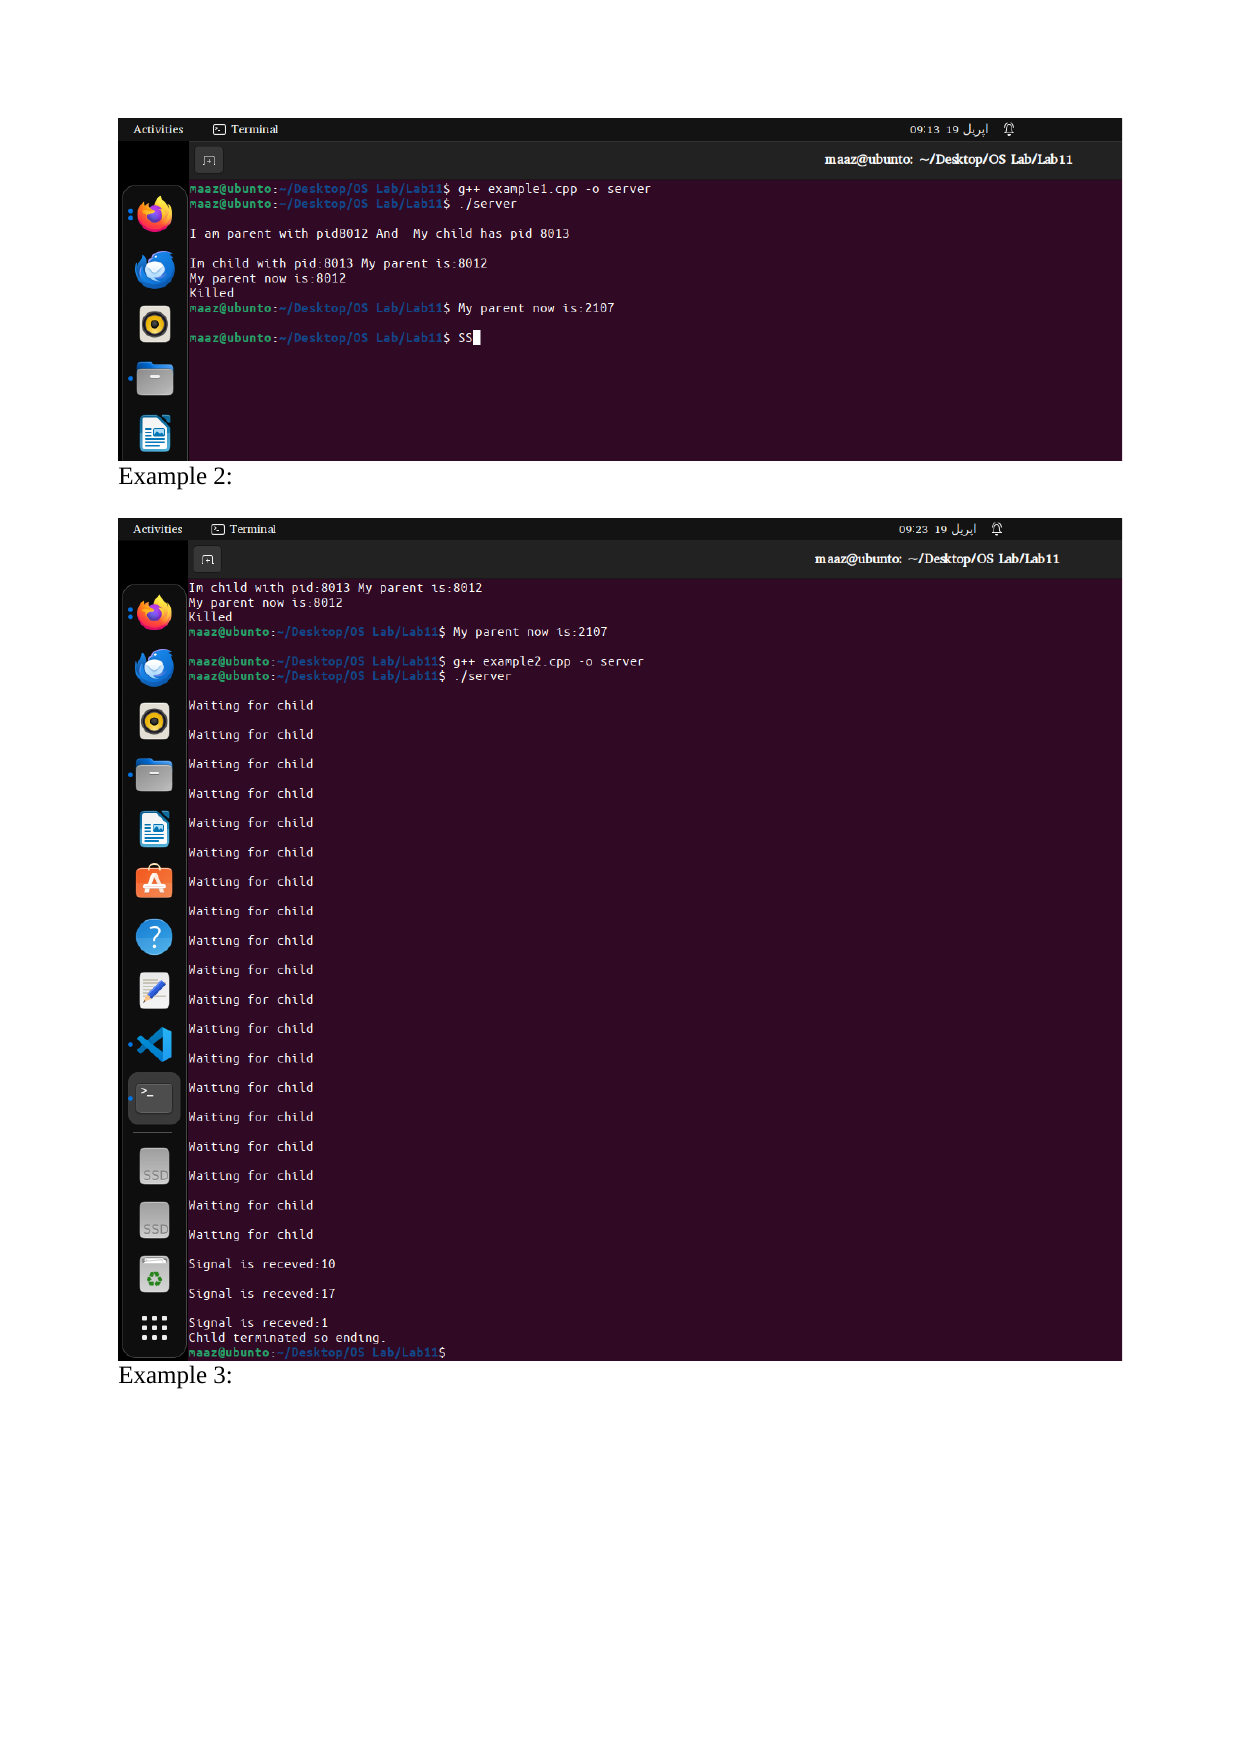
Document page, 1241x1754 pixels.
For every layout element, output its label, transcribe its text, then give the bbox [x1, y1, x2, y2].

picture [118, 118, 1123, 461]
picture [118, 518, 1123, 1361]
text Example 3: [118, 1361, 1122, 1389]
text Example 2: [118, 461, 1122, 489]
